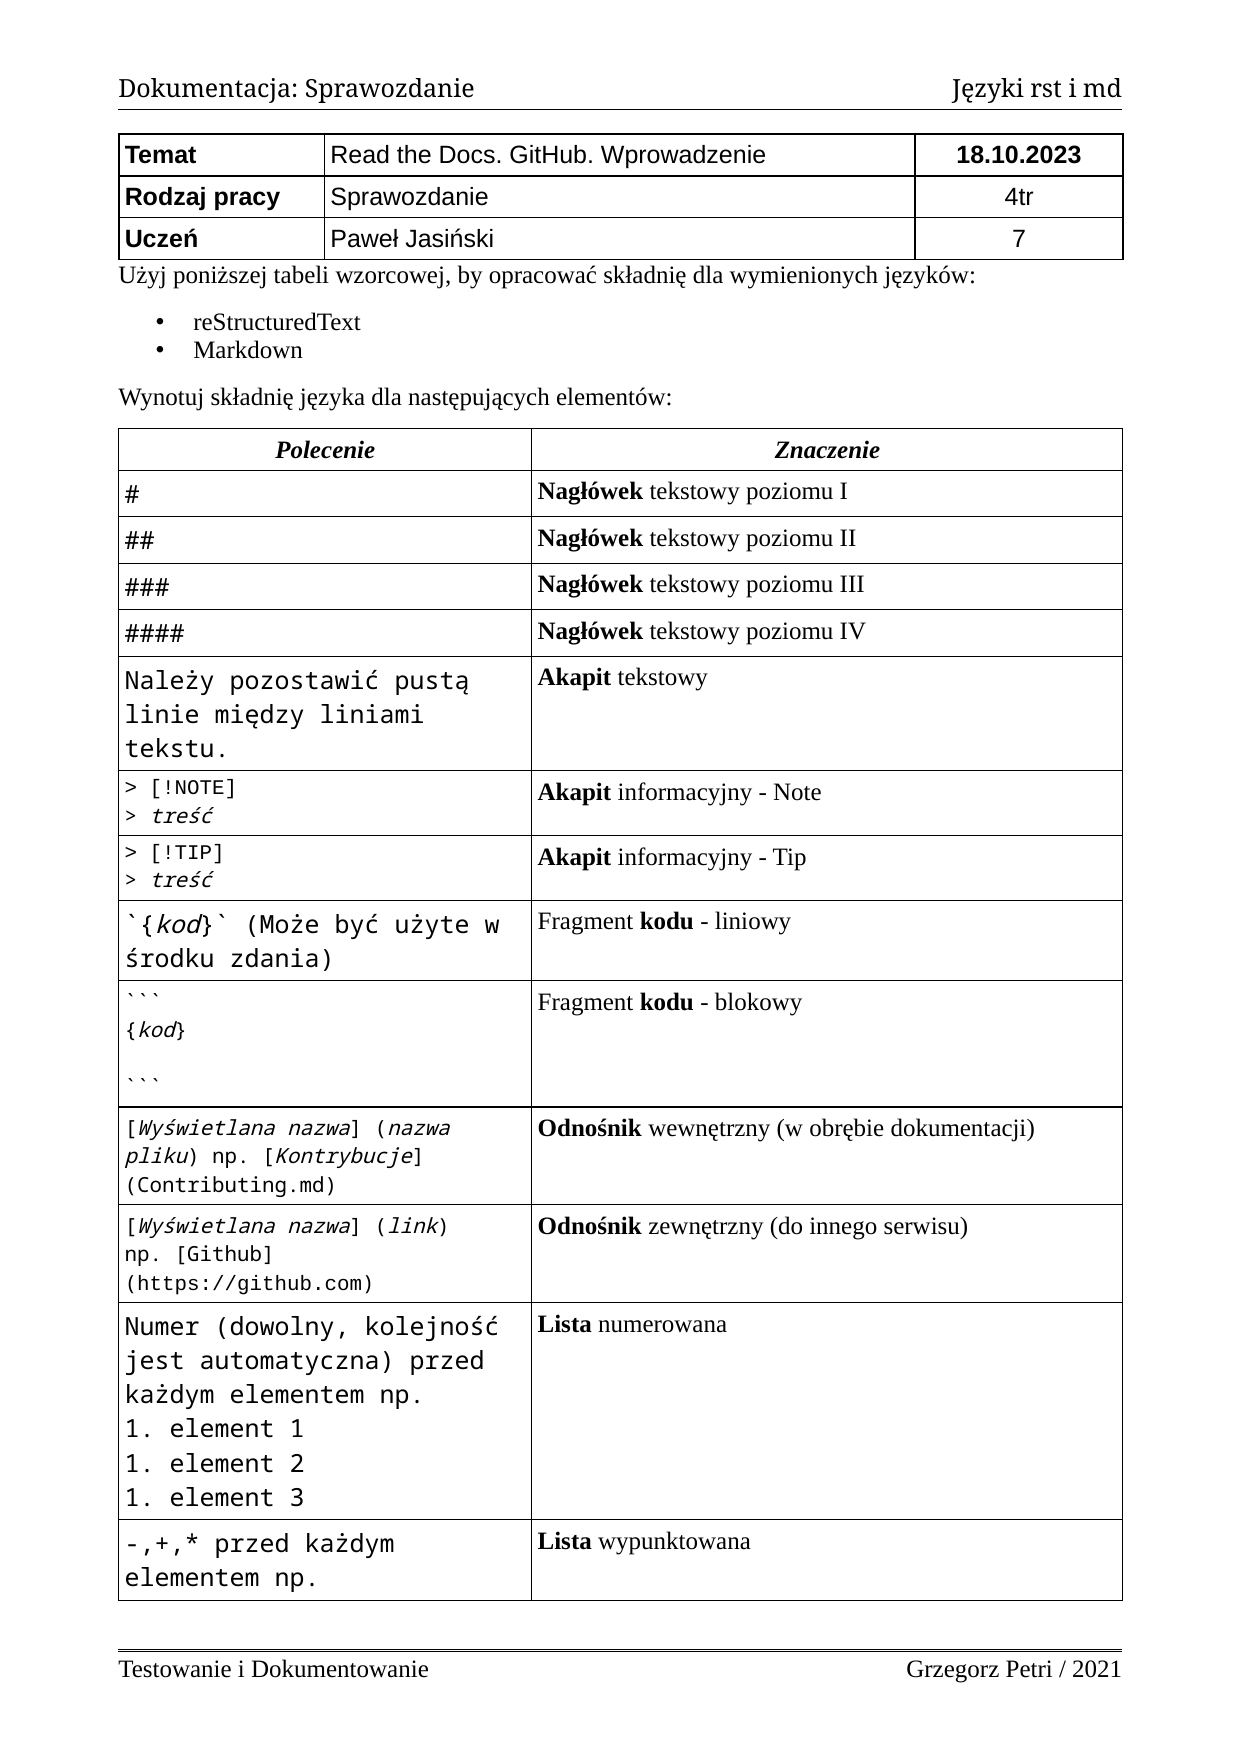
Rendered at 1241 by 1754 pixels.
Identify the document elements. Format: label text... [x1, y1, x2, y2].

table_cell Akapit tekstowy [532, 657, 1122, 770]
table_cell [Wyświetlana nazwa] (nazwa pliku) np. [Kontrybucje] (Contributing.md) [119, 1108, 531, 1204]
table_cell [Wyświetlana nazwa] (link) np. [Github] (https://github.com) [119, 1205, 531, 1302]
table_cell Akapit informacyjny - Note [532, 771, 1122, 835]
table_cell > [!NOTE] > treść [119, 771, 531, 835]
table_cell Odnośnik zewnętrzny (do innego serwisu) [532, 1205, 1122, 1302]
table_cell Sprawozdanie [325, 177, 914, 217]
table_cell Nagłówek tekstowy poziomu III [532, 564, 1122, 609]
table_cell Paweł Jasiński [325, 218, 914, 258]
table_cell Fragment kodu - blokowy [532, 981, 1122, 1106]
table_cell Odnośnik wewnętrzny (w obrębie dokumentacji) [532, 1108, 1122, 1204]
table_cell Numer (dowolny, kolejność jest automatyczna) przed każdym elementem np. 1. element 1 1. element 2 1. element 3 [119, 1303, 531, 1519]
table_cell ``` {kod} ``` [119, 981, 531, 1106]
table_header Temat [120, 135, 324, 175]
table_cell ## [119, 517, 531, 563]
table_header 18.10.2023 [916, 135, 1122, 175]
table_cell Uczeń [120, 218, 324, 258]
table_cell Nagłówek tekstowy poziomu II [532, 517, 1122, 563]
table_cell > [!TIP] > treść [119, 836, 531, 899]
table_cell 7 [916, 218, 1122, 258]
list Markdown [156, 335, 1122, 364]
table_cell Lista numerowana [532, 1303, 1122, 1519]
table_cell Należy pozostawić pustą linie między liniami tekstu. [119, 657, 531, 770]
table_cell Nagłówek tekstowy poziomu I [532, 471, 1122, 516]
table_cell # [119, 471, 531, 516]
list reStructuredText [156, 307, 1122, 335]
table_cell Rodzaj pracy [120, 177, 324, 217]
table_header Read the Docs. GitHub. Wprowadzenie [325, 135, 914, 175]
table_cell Akapit informacyjny - Tip [532, 836, 1122, 899]
table_cell ### [119, 564, 531, 609]
table_header Znaczenie [532, 429, 1122, 469]
table_cell Fragment kodu - liniowy [532, 901, 1122, 980]
table_cell Nagłówek tekstowy poziomu IV [532, 610, 1122, 656]
table_header Polecenie [119, 429, 531, 469]
table_cell -,+,* przed każdym elementem np. [119, 1520, 531, 1600]
table_cell Lista wypunktowana [532, 1520, 1122, 1600]
table_cell 4tr [916, 177, 1122, 217]
table_cell `{kod}` (Może być użyte w środku zdania) [119, 901, 531, 980]
text Wynotuj składnię języka dla następujących elementów: [118, 382, 1122, 411]
text Użyj poniższej tabeli wzorcowej, by opracować składnię dla wymienionych języków: [118, 260, 1122, 289]
table_cell #### [119, 610, 531, 656]
